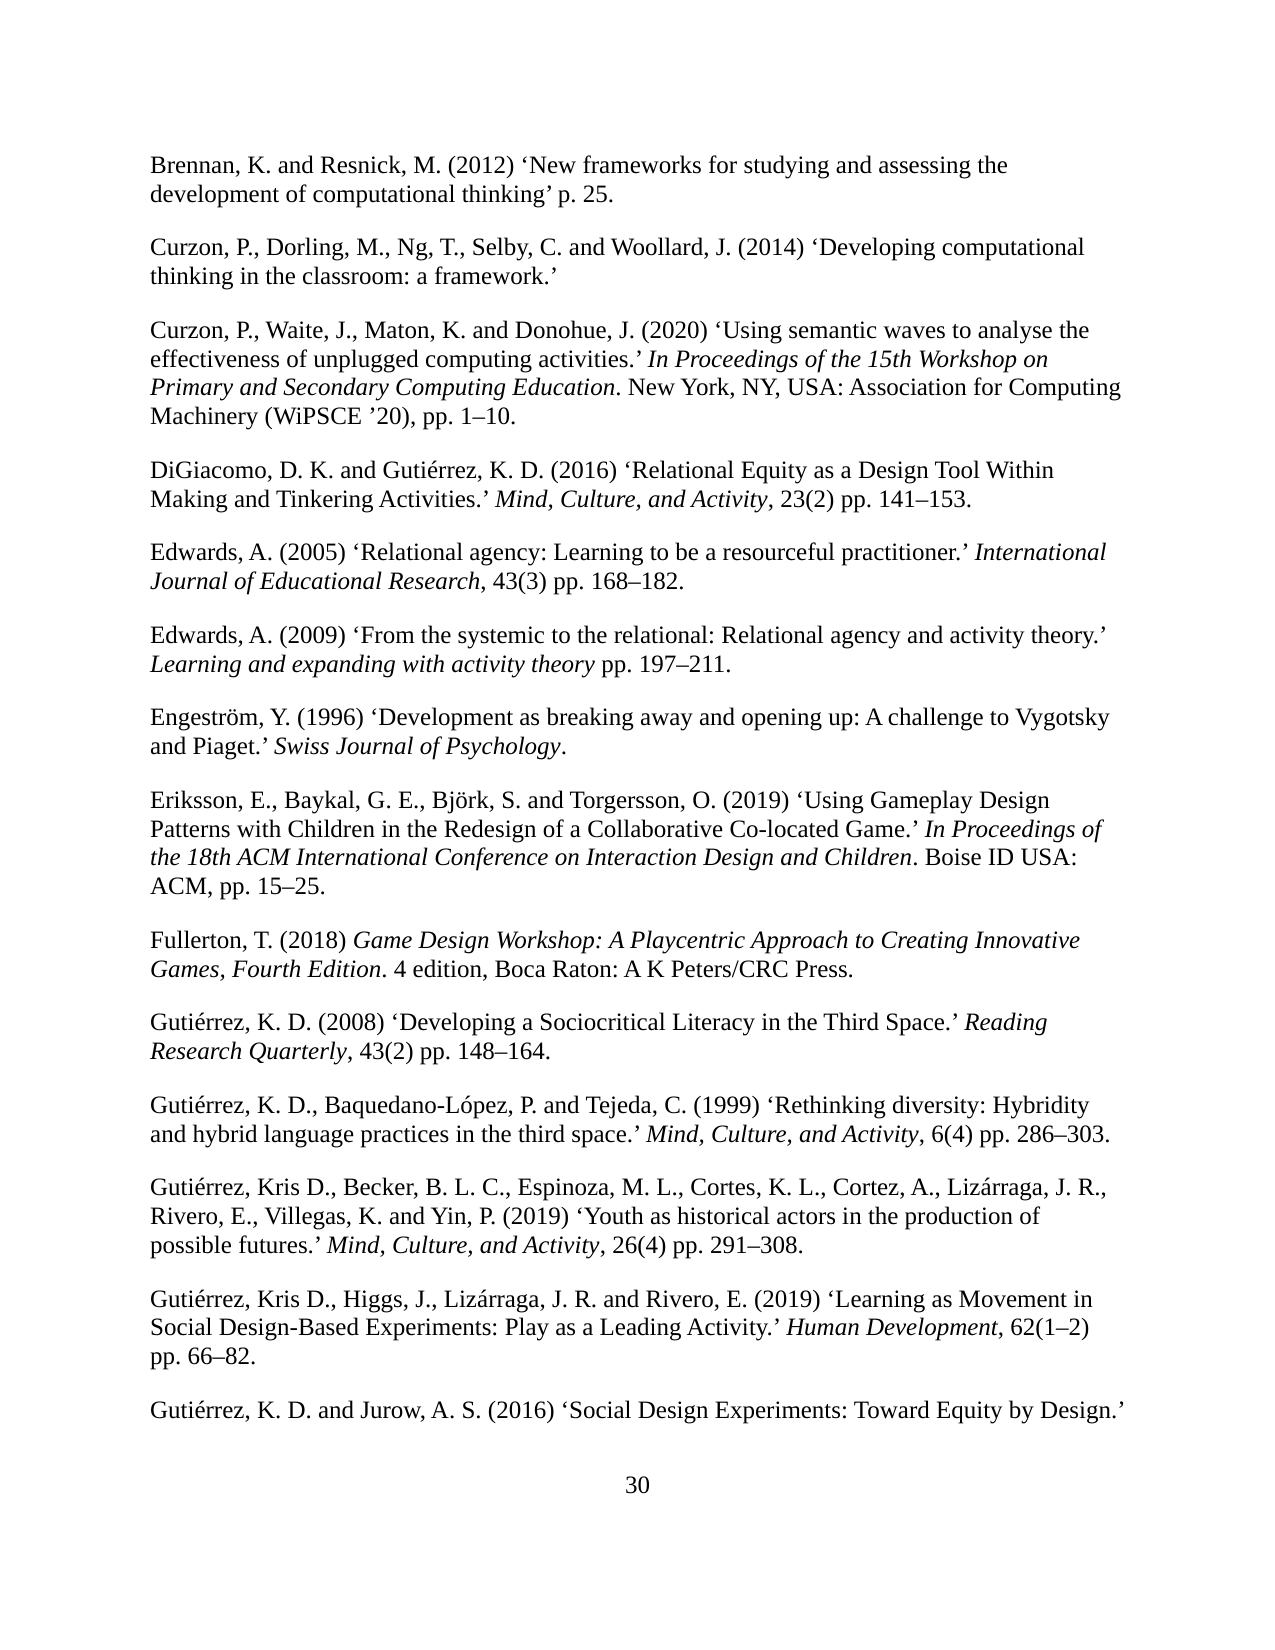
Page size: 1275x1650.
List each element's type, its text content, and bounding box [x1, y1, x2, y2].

text Edwards, A. (2009) ‘From the systemic to the relational: Relational agency and activity theory.’ Learning and expanding with activity theory pp. 197–211. [150, 620, 1125, 677]
text Gutiérrez, K. D. and Jurow, A. S. (2016) ‘Social Design Experiments: Toward Equity by Design.’ [150, 1395, 1125, 1424]
text Gutiérrez, K. D. (2008) ‘Developing a Sociocritical Literacy in the Third Space.’ Reading Research Quarterly, 43(2) pp. 148–164. [150, 1007, 1125, 1065]
text Gutiérrez, Kris D., Higgs, J., Lizárraga, J. R. and Rivero, E. (2019) ‘Learning as Movement in Social Design-Based Experiments: Play as a Leading Activity.’ Human Development, 62(1–2) pp. 66–82. [150, 1284, 1125, 1370]
text Fullerton, T. (2018) Game Design Workshop: A Playcentric Approach to Creating Innovative Games, Fourth Edition. 4 edition, Boca Raton: A K Peters/CRC Press. [150, 925, 1125, 982]
text Gutiérrez, Kris D., Becker, B. L. C., Espinoza, M. L., Cortes, K. L., Cortez, A., Lizárraga, J. R., Rivero, E., Villegas, K. and Yin, P. (2019) ‘Youth as historical actors in the production of possible futures.’ Mind, Culture, and Activity, 26(4) pp. 291–308. [150, 1172, 1125, 1259]
text Gutiérrez, K. D., Baquedano‐López, P. and Tejeda, C. (1999) ‘Rethinking diversity: Hybridity and hybrid language practices in the third space.’ Mind, Culture, and Activity, 6(4) pp. 286–303. [150, 1090, 1125, 1147]
text Curzon, P., Dorling, M., Ng, T., Selby, C. and Woollard, J. (2014) ‘Developing computational thinking in the classroom: a framework.’ [150, 232, 1125, 290]
text Curzon, P., Waite, J., Maton, K. and Donohue, J. (2020) ‘Using semantic waves to analyse the effectiveness of unplugged computing activities.’ In Proceedings of the 15th Workshop on Primary and Secondary Computing Education. New York, NY, USA: Association for Computing Machinery (WiPSCE ’20), pp. 1–10. [150, 315, 1125, 430]
text Edwards, A. (2005) ‘Relational agency: Learning to be a resourceful practitioner.’ International Journal of Educational Research, 43(3) pp. 168–182. [150, 537, 1125, 595]
text Eriksson, E., Baykal, G. E., Björk, S. and Torgersson, O. (2019) ‘Using Gameplay Design Patterns with Children in the Redesign of a Collaborative Co-located Game.’ In Proceedings of the 18th ACM International Conference on Interaction Design and Children. Boise ID USA: ACM, pp. 15–25. [150, 785, 1125, 900]
text Brennan, K. and Resnick, M. (2012) ‘New frameworks for studying and assessing the development of computational thinking’ p. 25. [150, 150, 1125, 207]
text DiGiacomo, D. K. and Gutiérrez, K. D. (2016) ‘Relational Equity as a Design Tool Within Making and Tinkering Activities.’ Mind, Culture, and Activity, 23(2) pp. 141–153. [150, 455, 1125, 512]
text Engeström, Y. (1996) ‘Development as breaking away and opening up: A challenge to Vygotsky and Piaget.’ Swiss Journal of Psychology. [150, 702, 1125, 760]
